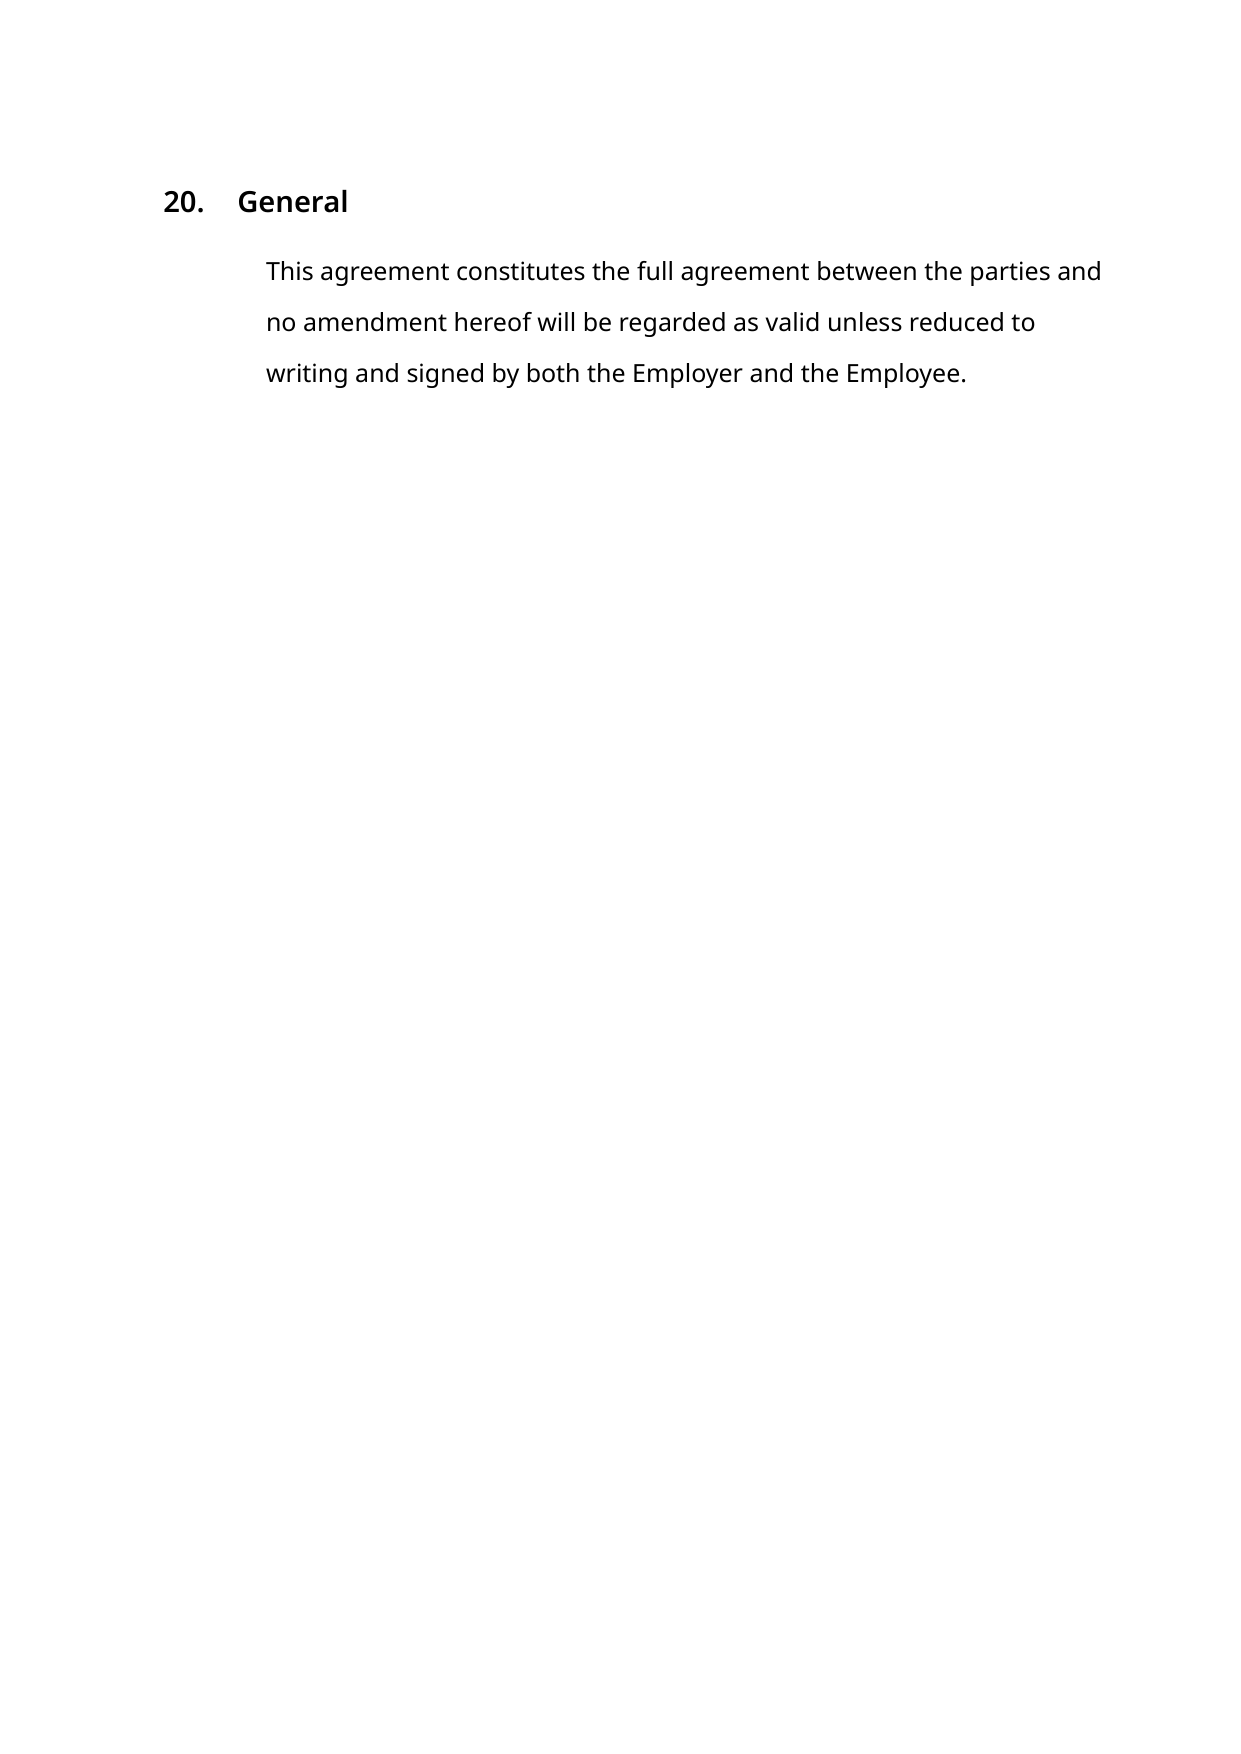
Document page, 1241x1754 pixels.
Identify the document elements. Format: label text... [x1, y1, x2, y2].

subtitle General [163, 182, 1122, 221]
list This agreement constitutes the full agreement between the parties and no amendment hereof will be regarded as valid unless reduced to writing and signed by both the Employer and the Employee. [266, 254, 1122, 390]
